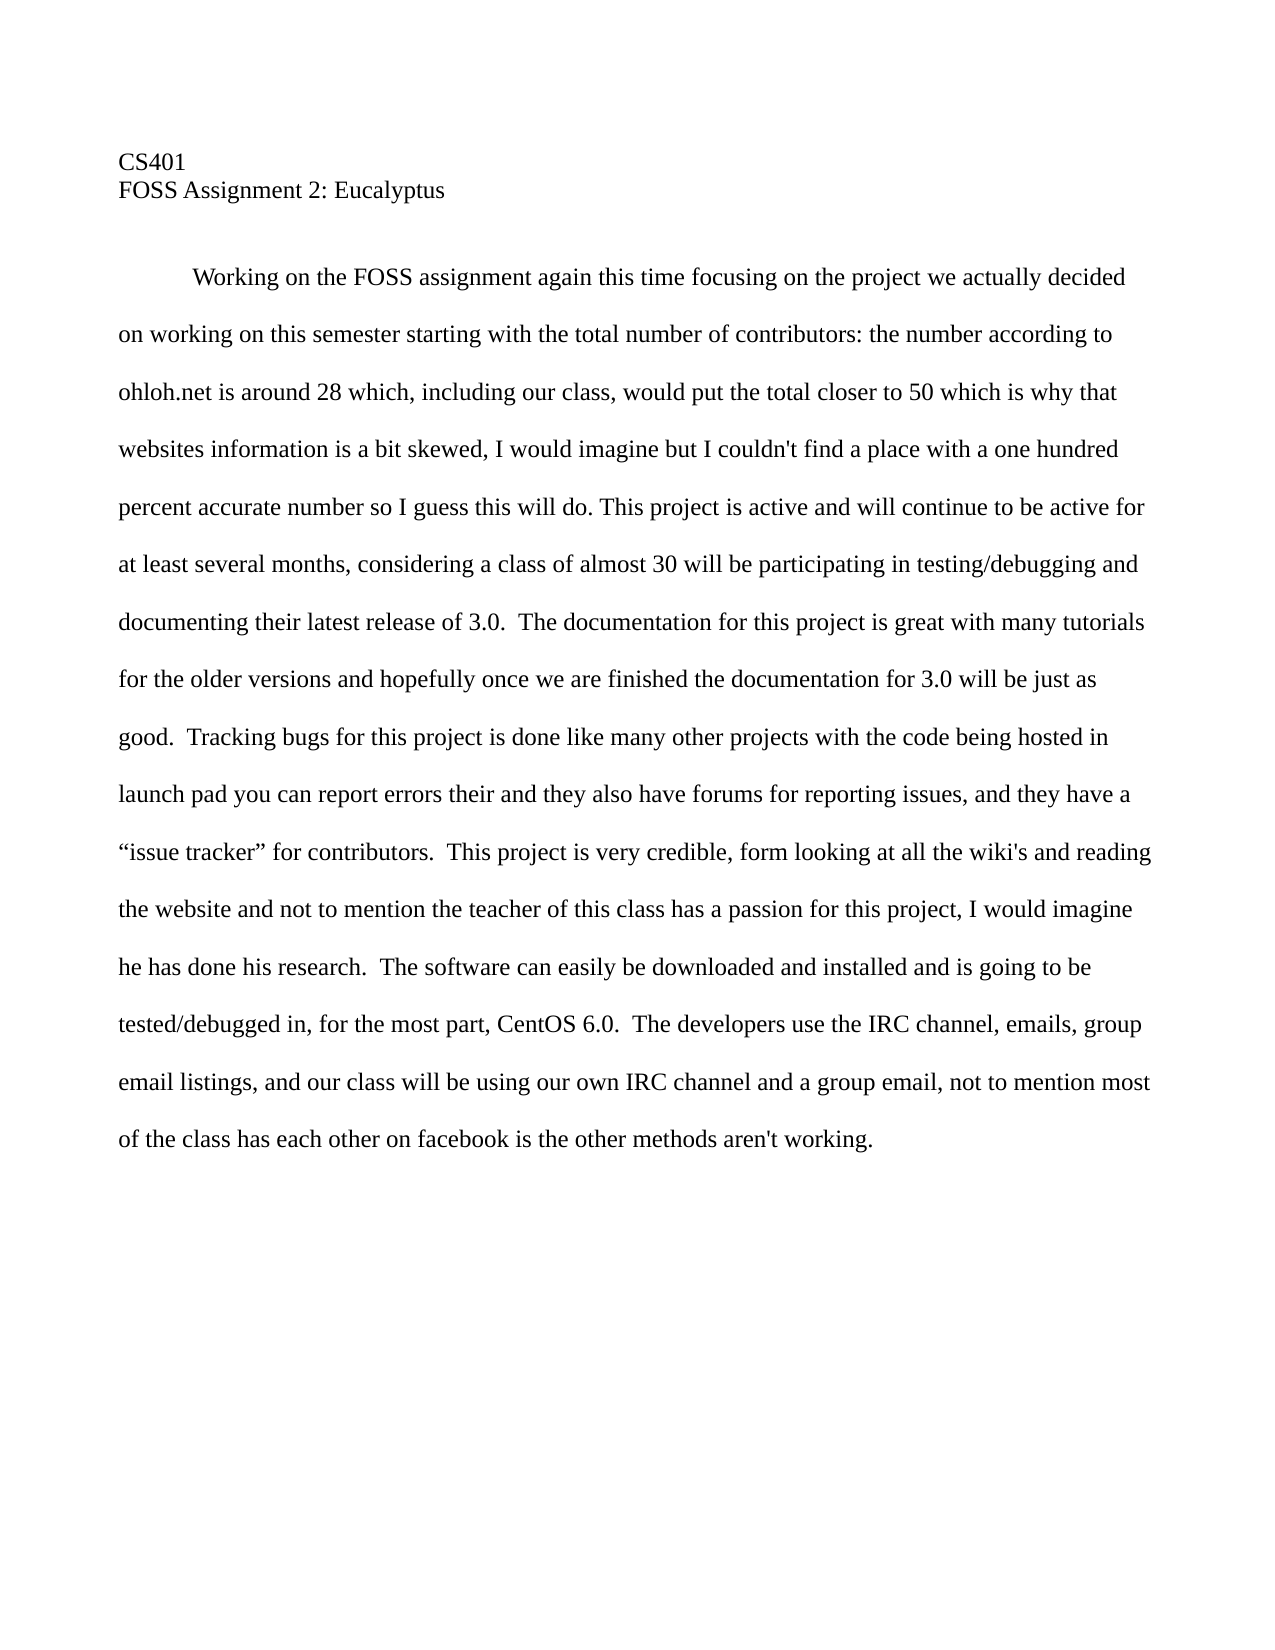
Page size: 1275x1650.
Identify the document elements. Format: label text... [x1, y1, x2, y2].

text Working on the FOSS assignment again this time focusing on the project we actually decided on working on this semester starting with the total number of contributors: the number according to ohloh.net is around 28 which, including our class, would put the total closer to 50 which is why that websites information is a bit skewed, I would imagine but I couldn't find a place with a one hundred percent accurate number so I guess this will do. This project is active and will continue to be active for at least several months, considering a class of almost 30 will be participating in testing/debugging and documenting their latest release of 3.0. The documentation for this project is great with many tutorials for the older versions and hopefully once we are finished the documentation for 3.0 will be just as good. Tracking bugs for this project is done like many other projects with the code being hosted in launch pad you can report errors their and they also have forums for reporting issues, and they have a “issue tracker” for contributors. This project is very credible, form looking at all the wiki's and reading the website and not to mention the teacher of this class has a passion for this project, I would imagine he has done his research. The software can easily be downloaded and installed and is going to be tested/debugged in, for the most part, CentOS 6.0. The developers use the IRC channel, emails, group email listings, and our class will be using our own IRC channel and a group email, not to mention most of the class has each other on facebook is the other methods aren't working. [118, 262, 1157, 1153]
text FOSS Assignment 2: Eucalyptus [118, 176, 1157, 204]
text CS401 [118, 147, 1157, 176]
